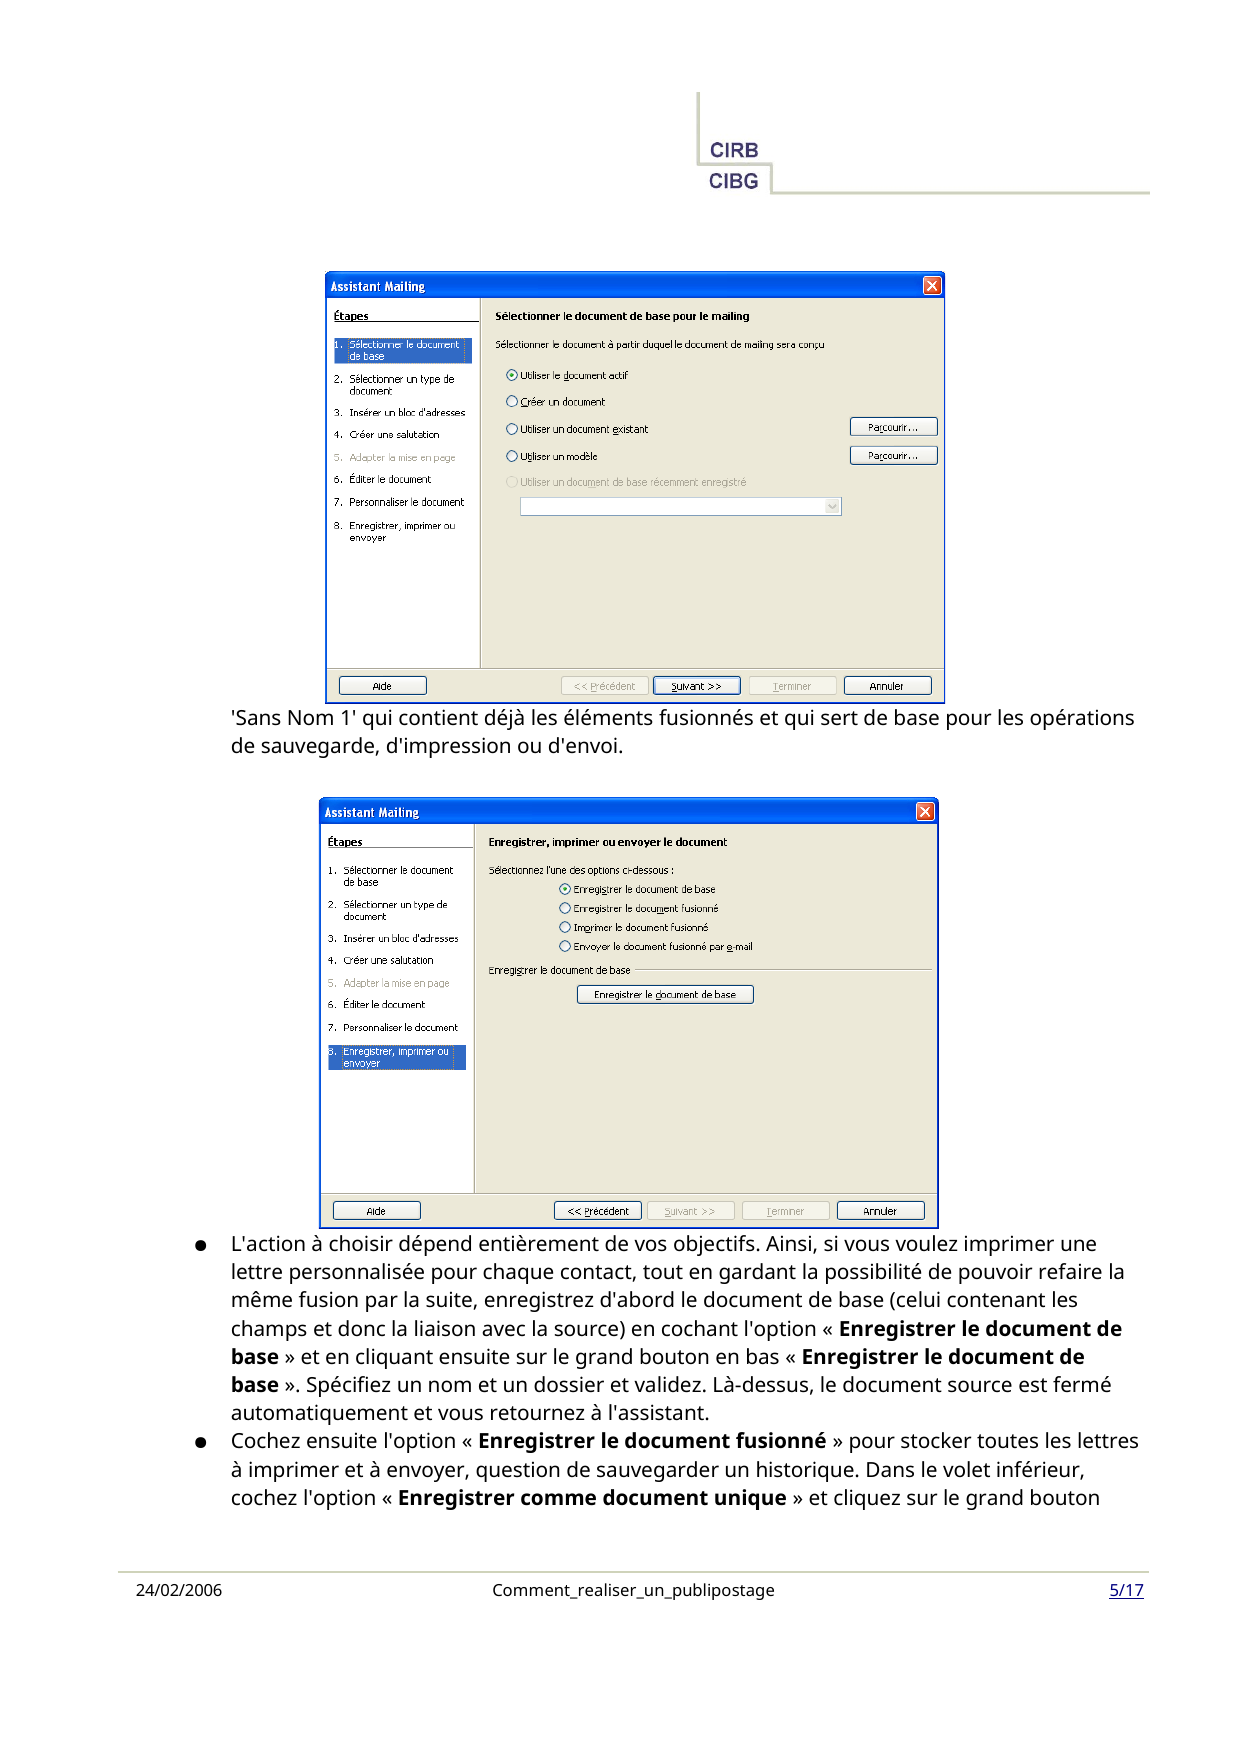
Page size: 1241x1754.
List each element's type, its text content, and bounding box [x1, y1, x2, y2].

list Cochez ensuite l'option « Enregistrer le document fusionné » pour stocker toutes les lettres à imprimer et à envoyer, question de sauvegarder un historique. Dans le volet inférieur, cochez l'option « Enregistrer comme document unique » et cliquez sur le grand bouton [193, 1427, 1152, 1511]
picture [609, 92, 1150, 214]
list L'action à choisir dépend entièrement de vos objectifs. Ainsi, si vous voulez imprimer une lettre personnalisée pour chaque contact, tout en gardant la possibilité de pouvoir refaire la même fusion par la suite, enregistrez d'abord le document de base (celui contenant les champs et donc la liaison avec la source) en cochant l'option « Enregistrer le document de base » et en cliquant ensuite sur le grand bouton en bas « Enregistrer le document de base ». Spécifiez un nom et un dossier et validez. Là-dessus, le document source est fermé automatiquement et vous retournez à l'assistant. [193, 788, 1152, 1427]
list 'Sans Nom 1' qui contient déjà les éléments fusionnés et qui sert de base pour les opérations de sauvegarde, d'impression ou d'envoi. [193, 271, 1152, 760]
picture [325, 271, 946, 704]
picture [318, 797, 939, 1229]
